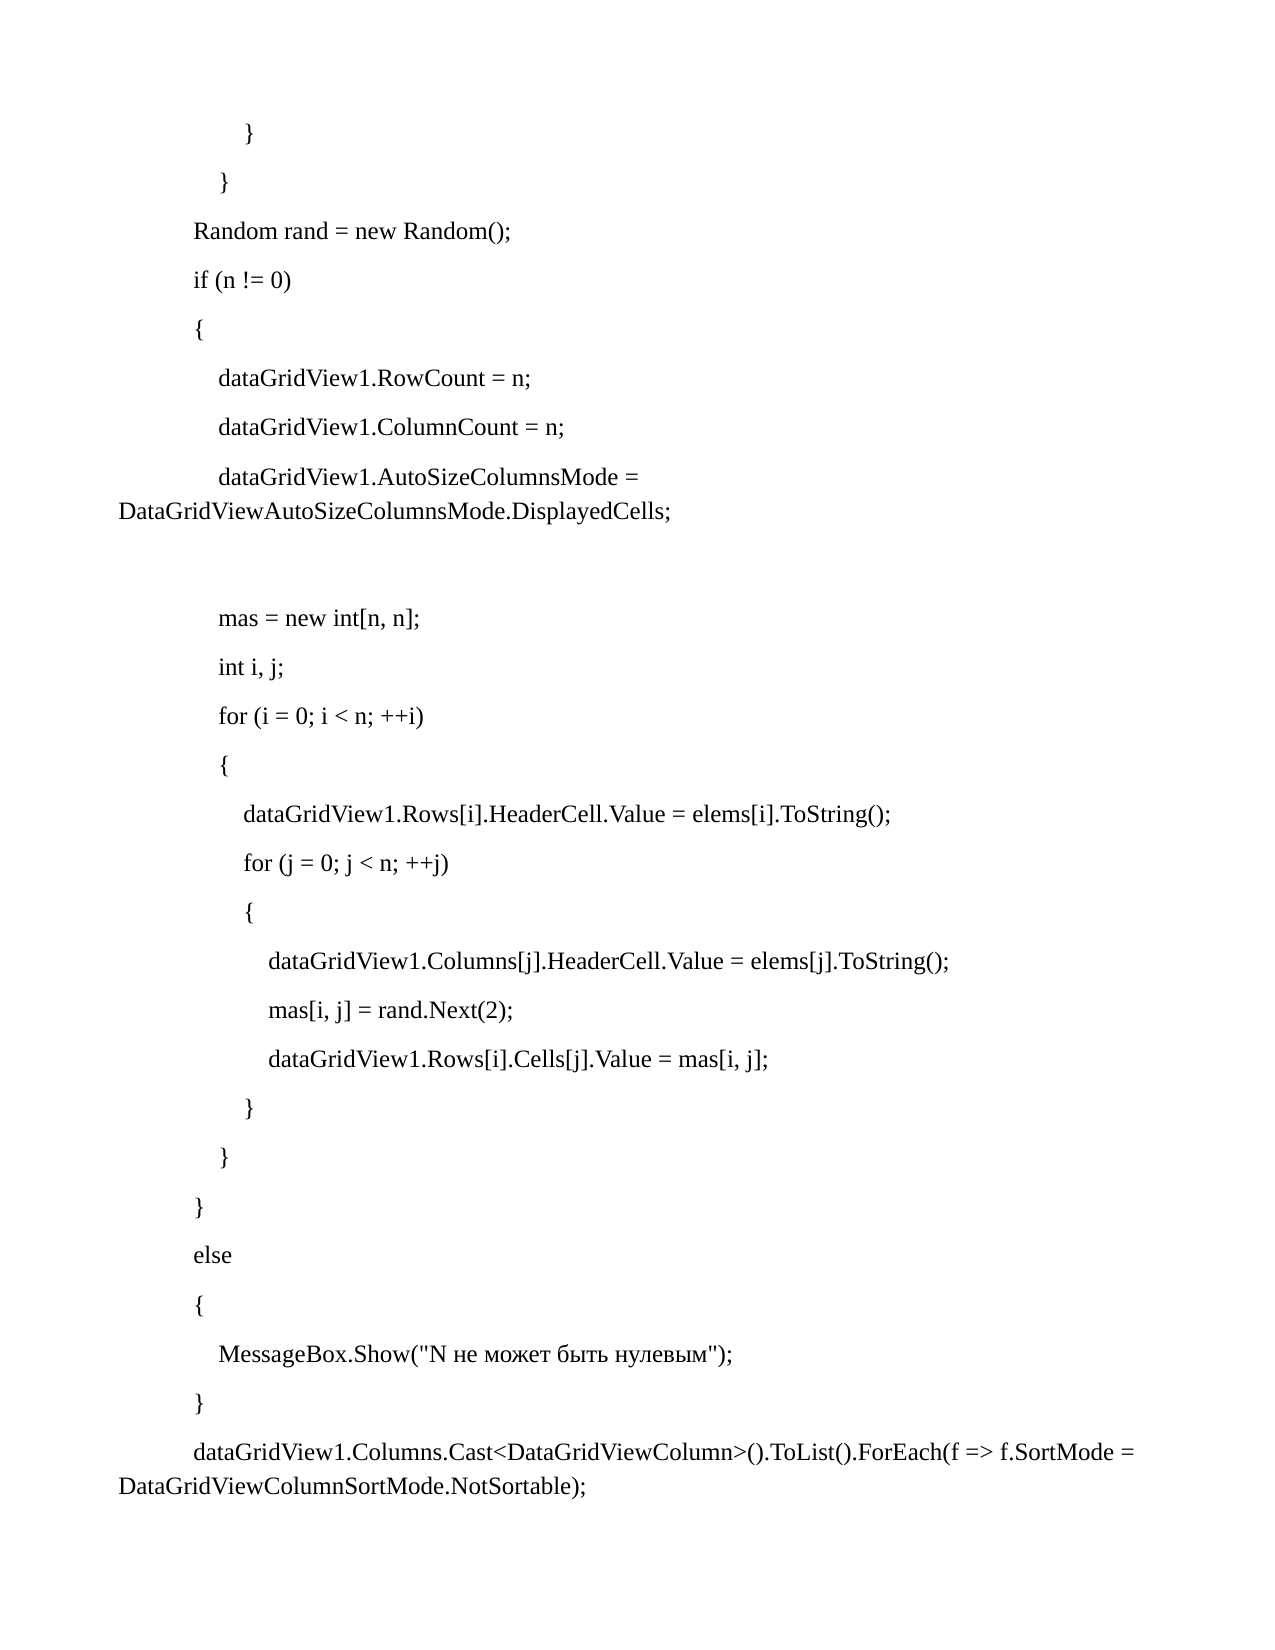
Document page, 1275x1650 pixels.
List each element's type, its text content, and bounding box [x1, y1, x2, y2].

text dataGridView1.RowCount = n; [118, 363, 1157, 392]
text for (j = 0; j < n; ++j) [118, 848, 1157, 877]
text dataGridView1.AutoSizeColumnsMode = DataGridViewAutoSizeColumnsMode.DisplayedCells; [118, 462, 1157, 525]
text } [118, 1388, 1157, 1417]
text { [118, 897, 1157, 926]
text { [118, 1290, 1157, 1318]
text Random rand = new Random(); [118, 216, 1157, 245]
text else [118, 1241, 1157, 1269]
text dataGridView1.Rows[i].Cells[j].Value = mas[i, j]; [118, 1044, 1157, 1073]
text dataGridView1.Rows[i].HeaderCell.Value = elems[i].ToString(); [118, 799, 1157, 828]
text dataGridView1.Columns.Cast<DataGridViewColumn>().ToList().ForEach(f => f.SortMode = DataGridViewColumnSortMode.NotSortable); [118, 1437, 1157, 1500]
text } [118, 1093, 1157, 1122]
text for (i = 0; i < n; ++i) [118, 701, 1157, 730]
text { [118, 314, 1157, 343]
text MessageBox.Show("N не может быть нулевым"); [118, 1339, 1157, 1367]
text } [118, 1192, 1157, 1220]
text } [118, 1142, 1157, 1171]
text if (n != 0) [118, 265, 1157, 294]
text mas[i, j] = rand.Next(2); [118, 995, 1157, 1024]
text } [118, 118, 1157, 147]
text mas = new int[n, n]; [118, 603, 1157, 632]
text dataGridView1.ColumnCount = n; [118, 412, 1157, 441]
text { [118, 750, 1157, 779]
text dataGridView1.Columns[j].HeaderCell.Value = elems[j].ToString(); [118, 946, 1157, 975]
text int i, j; [118, 652, 1157, 681]
text } [118, 167, 1157, 196]
